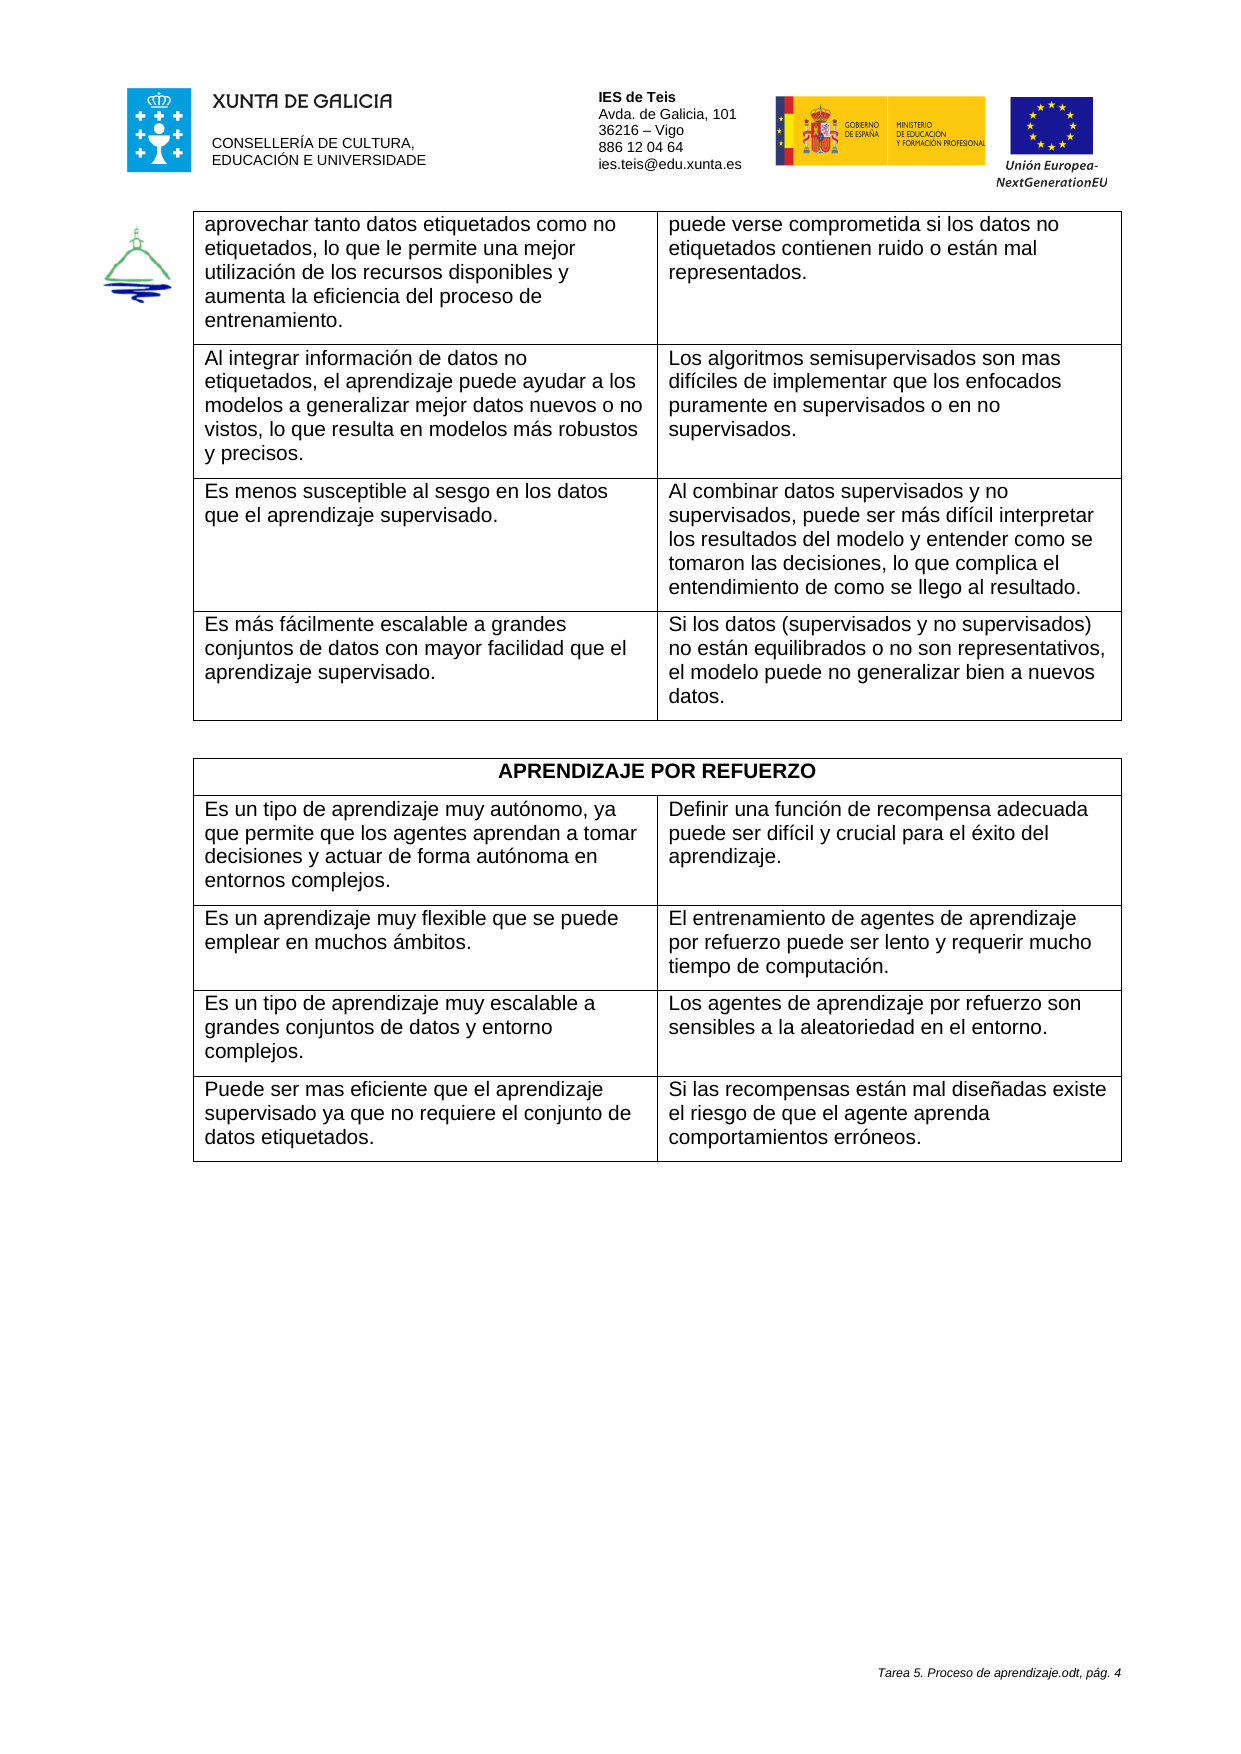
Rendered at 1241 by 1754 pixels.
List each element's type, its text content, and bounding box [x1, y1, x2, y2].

table_cell Puede ser mas eficiente que el aprendizaje supervisado ya que no requiere el conjunto de datos etiquetados. [194, 1077, 657, 1161]
table_cell Si las recompensas están mal diseñadas existe el riesgo de que el agente aprenda comportamientos erróneos. [658, 1077, 1121, 1161]
table_cell Si los datos (supervisados y no supervisados) no están equilibrados o no son representativos, el modelo puede no generalizar bien a nuevos datos. [658, 612, 1121, 720]
table_cell Los algoritmos semisupervisados son mas difíciles de implementar que los enfocados puramente en supervisados o en no supervisados. [658, 345, 1121, 478]
table_header APRENDIZAJE POR REFUERZO [194, 759, 1121, 795]
table_cell puede verse comprometida si los datos no etiquetados contienen ruido o están mal representados. [658, 212, 1121, 344]
table_cell Es un tipo de aprendizaje muy escalable a grandes conjuntos de datos y entorno complejos. [194, 991, 657, 1076]
table_cell Es un aprendizaje muy flexible que se puede emplear en muchos ámbitos. [194, 906, 657, 990]
table_cell Es más fácilmente escalable a grandes conjuntos de datos con mayor facilidad que el aprendizaje supervisado. [194, 612, 657, 720]
table_cell Definir una función de recompensa adecuada puede ser difícil y crucial para el éxito del aprendizaje. [658, 796, 1121, 905]
table_cell El entrenamiento de agentes de aprendizaje por refuerzo puede ser lento y requerir mucho tiempo de computación. [658, 906, 1121, 990]
table_cell Los agentes de aprendizaje por refuerzo son sensibles a la aleatoriedad en el entorno. [658, 991, 1121, 1076]
table_cell Es un tipo de aprendizaje muy autónomo, ya que permite que los agentes aprendan a tomar decisiones y actuar de forma autónoma en entornos complejos. [194, 796, 657, 905]
table_cell Es menos susceptible al sesgo en los datos que el aprendizaje supervisado. [194, 479, 657, 611]
table_cell Al combinar datos supervisados y no supervisados, puede ser más difícil interpretar los resultados del modelo y entender como se tomaron las decisiones, lo que complica el entendimiento de como se llego al resultado. [658, 479, 1121, 611]
table_cell Al integrar información de datos no etiquetados, el aprendizaje puede ayudar a los modelos a generalizar mejor datos nuevos o no vistos, lo que resulta en modelos más robustos y precisos. [194, 345, 657, 478]
table_cell aprovechar tanto datos etiquetados como no etiquetados, lo que le permite una mejor utilización de los recursos disponibles y aumenta la eficiencia del proceso de entrenamiento. [194, 212, 657, 344]
